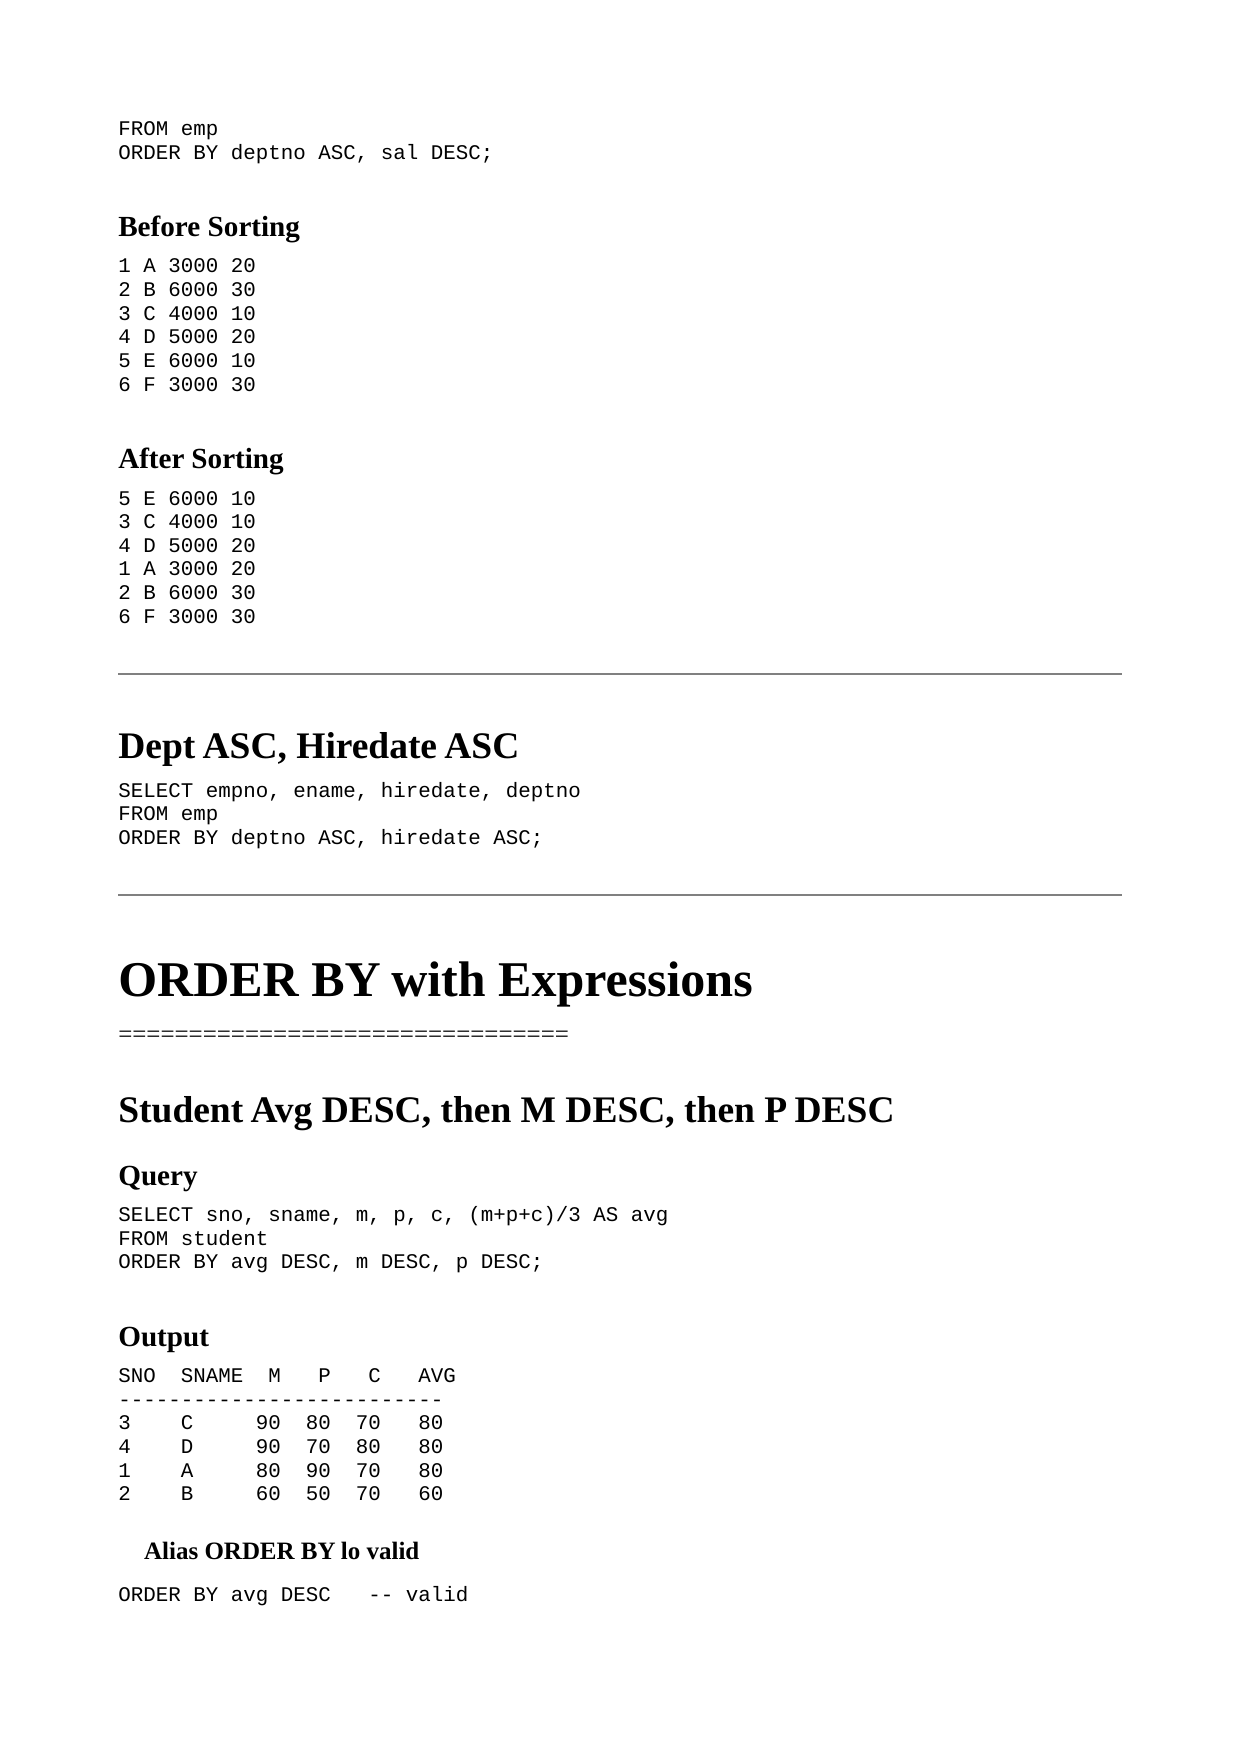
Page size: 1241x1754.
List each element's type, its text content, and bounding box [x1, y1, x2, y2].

text 2 B 6000 30 [118, 582, 1122, 606]
text 1 A 80 90 70 80 [118, 1459, 1122, 1483]
text 4 D 5000 20 [118, 535, 1122, 558]
text 📌 Alias ORDER BY lo valid [118, 1536, 1122, 1565]
subtitle Output [118, 1319, 1122, 1352]
text 4 D 5000 20 [118, 326, 1122, 350]
text ================================ [118, 1019, 1122, 1048]
text FROM student [118, 1228, 1122, 1251]
text 2 B 60 50 70 60 [118, 1483, 1122, 1507]
subtitle Query [118, 1158, 1122, 1191]
text SELECT sno, sname, m, p, c, (m+p+c)/3 AS avg [118, 1204, 1122, 1228]
text 3 C 4000 10 [118, 303, 1122, 326]
text 4 D 90 70 80 80 [118, 1436, 1122, 1459]
text -------------------------- [118, 1389, 1122, 1412]
text 3 C 90 80 70 80 [118, 1412, 1122, 1436]
text 6 F 3000 30 [118, 606, 1122, 629]
subtitle Student Avg DESC, then M DESC, then P DESC [118, 1088, 1122, 1131]
subtitle Before Sorting [118, 209, 1122, 243]
text 5 E 6000 10 [118, 487, 1122, 511]
text ORDER BY deptno ASC, sal DESC; [118, 142, 1122, 165]
text ORDER BY avg DESC -- valid [118, 1584, 1122, 1608]
text 1 A 3000 20 [118, 256, 1122, 279]
text 1 A 3000 20 [118, 558, 1122, 582]
subtitle After Sorting [118, 441, 1122, 475]
text SNO SNAME M P C AVG [118, 1365, 1122, 1389]
text 5 E 6000 10 [118, 350, 1122, 374]
text 6 F 3000 30 [118, 374, 1122, 397]
subtitle ORDER BY with Expressions [118, 949, 1122, 1007]
text ORDER BY avg DESC, m DESC, p DESC; [118, 1251, 1122, 1275]
text FROM emp [118, 803, 1122, 827]
text ORDER BY deptno ASC, hiredate ASC; [118, 827, 1122, 851]
text FROM emp [118, 118, 1122, 142]
text 3 C 4000 10 [118, 511, 1122, 535]
subtitle Dept ASC, Hiredate ASC [118, 724, 1122, 767]
text 2 B 6000 30 [118, 279, 1122, 303]
text SELECT empno, ename, hiredate, deptno [118, 779, 1122, 803]
